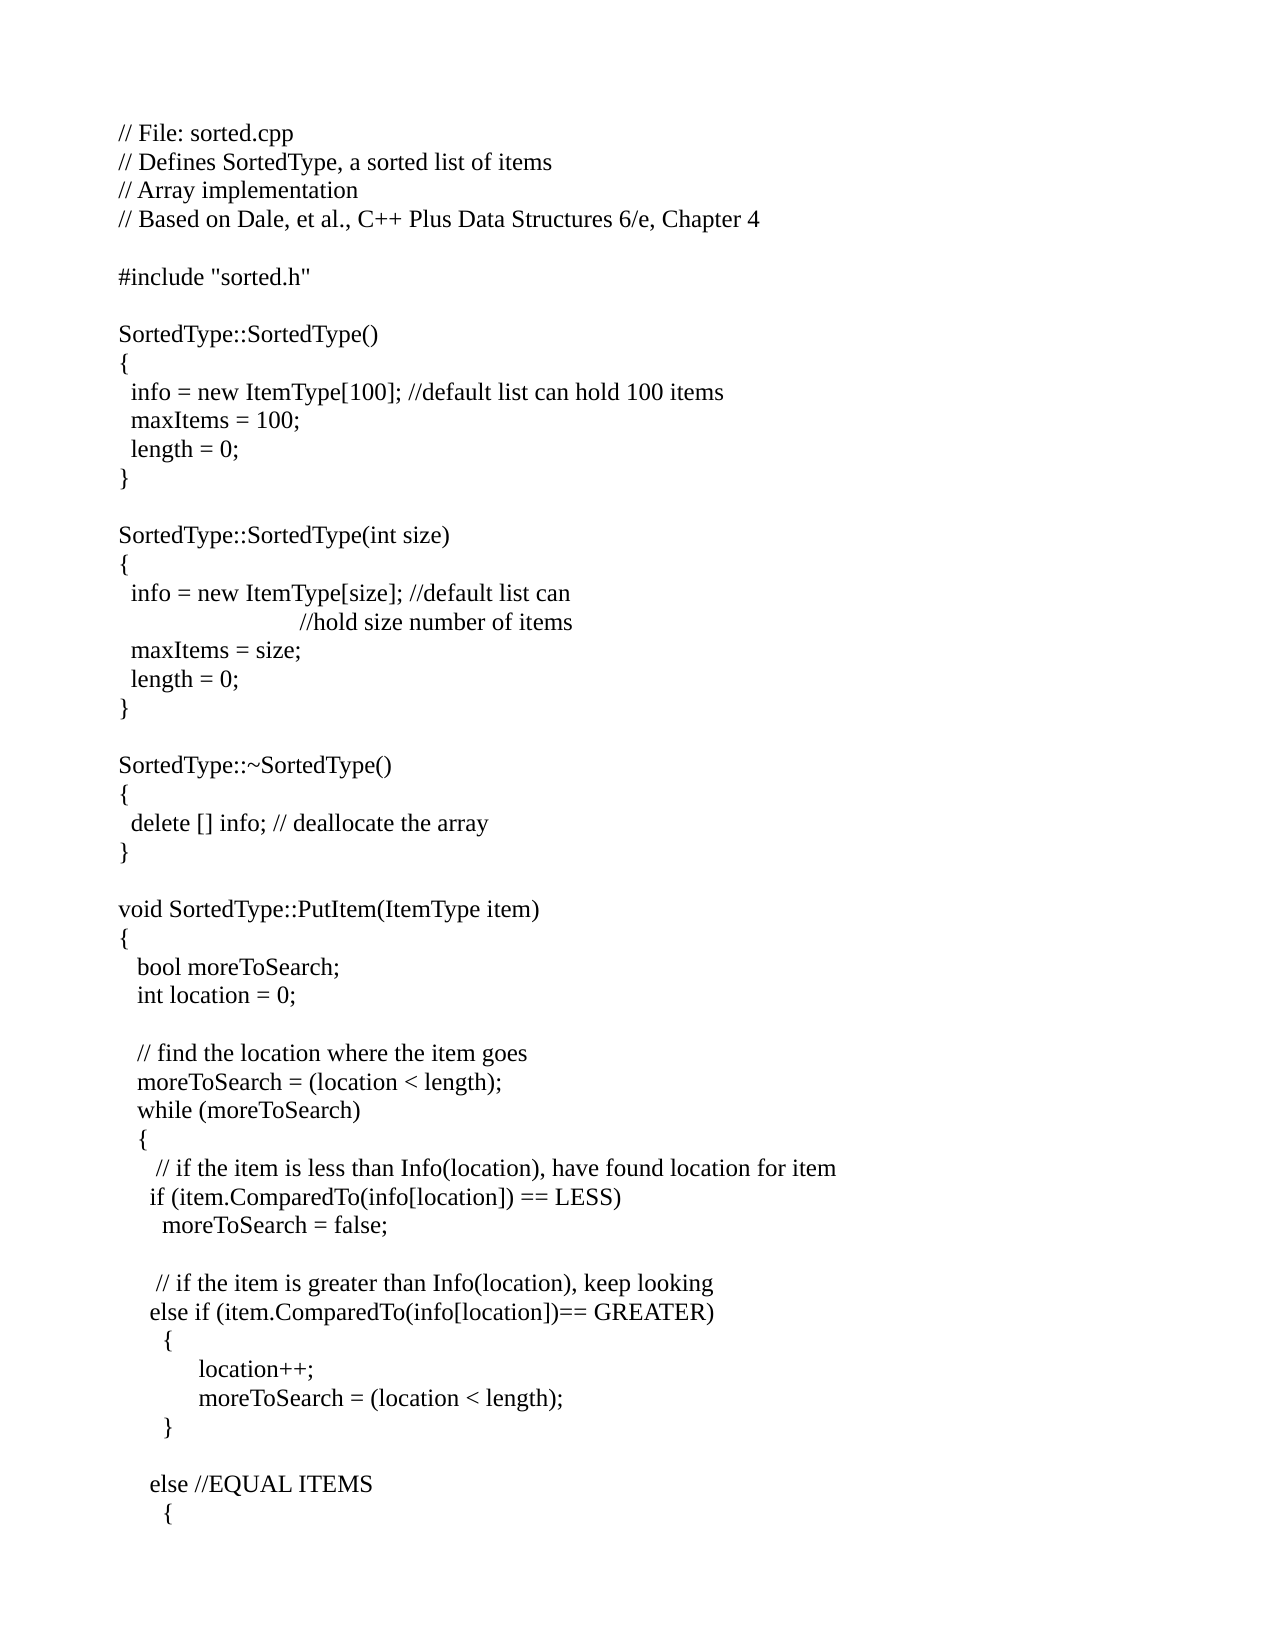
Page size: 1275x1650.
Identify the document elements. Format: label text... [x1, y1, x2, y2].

text delete [] info; // deallocate the array [118, 808, 1157, 837]
text } [118, 693, 1157, 722]
text // if the item is less than Info(location), have found location for item [118, 1153, 1157, 1182]
text #include "sorted.h" [118, 262, 1157, 291]
text maxItems = 100; [118, 406, 1157, 434]
text maxItems = size; [118, 636, 1157, 664]
text // if the item is greater than Info(location), keep looking [118, 1268, 1157, 1297]
text } [118, 1412, 1157, 1441]
text // Based on Dale, et al., C++ Plus Data Structures 6/e, Chapter 4 [118, 204, 1157, 233]
text { [118, 1498, 1157, 1527]
text { [118, 549, 1157, 578]
text moreToSearch = (location < length); [118, 1383, 1157, 1412]
text } [118, 463, 1157, 492]
text while (moreToSearch) [118, 1096, 1157, 1124]
text moreToSearch = false; [118, 1211, 1157, 1239]
text moreToSearch = (location < length); [118, 1067, 1157, 1096]
text int location = 0; [118, 981, 1157, 1009]
text length = 0; [118, 434, 1157, 463]
text // Defines SortedType, a sorted list of items [118, 147, 1157, 176]
text //hold size number of items [118, 607, 1157, 636]
text length = 0; [118, 664, 1157, 693]
text } [118, 837, 1157, 866]
text location++; [118, 1354, 1157, 1383]
text SortedType::~SortedType() [118, 751, 1157, 779]
text { [118, 1326, 1157, 1354]
text void SortedType::PutItem(ItemType item) [118, 894, 1157, 923]
text SortedType::SortedType(int size) [118, 521, 1157, 549]
text if (item.ComparedTo(info[location]) == LESS) [118, 1182, 1157, 1211]
text { [118, 1124, 1157, 1153]
text else //EQUAL ITEMS [118, 1469, 1157, 1498]
text info = new ItemType[size]; //default list can [118, 578, 1157, 607]
text // File: sorted.cpp [118, 118, 1157, 147]
text // Array implementation [118, 176, 1157, 204]
text bool moreToSearch; [118, 952, 1157, 981]
text { [118, 348, 1157, 377]
text info = new ItemType[100]; //default list can hold 100 items [118, 377, 1157, 406]
text SortedType::SortedType() [118, 319, 1157, 348]
text else if (item.ComparedTo(info[location])== GREATER) [118, 1297, 1157, 1326]
text // find the location where the item goes [118, 1038, 1157, 1067]
text { [118, 779, 1157, 808]
text { [118, 923, 1157, 952]
